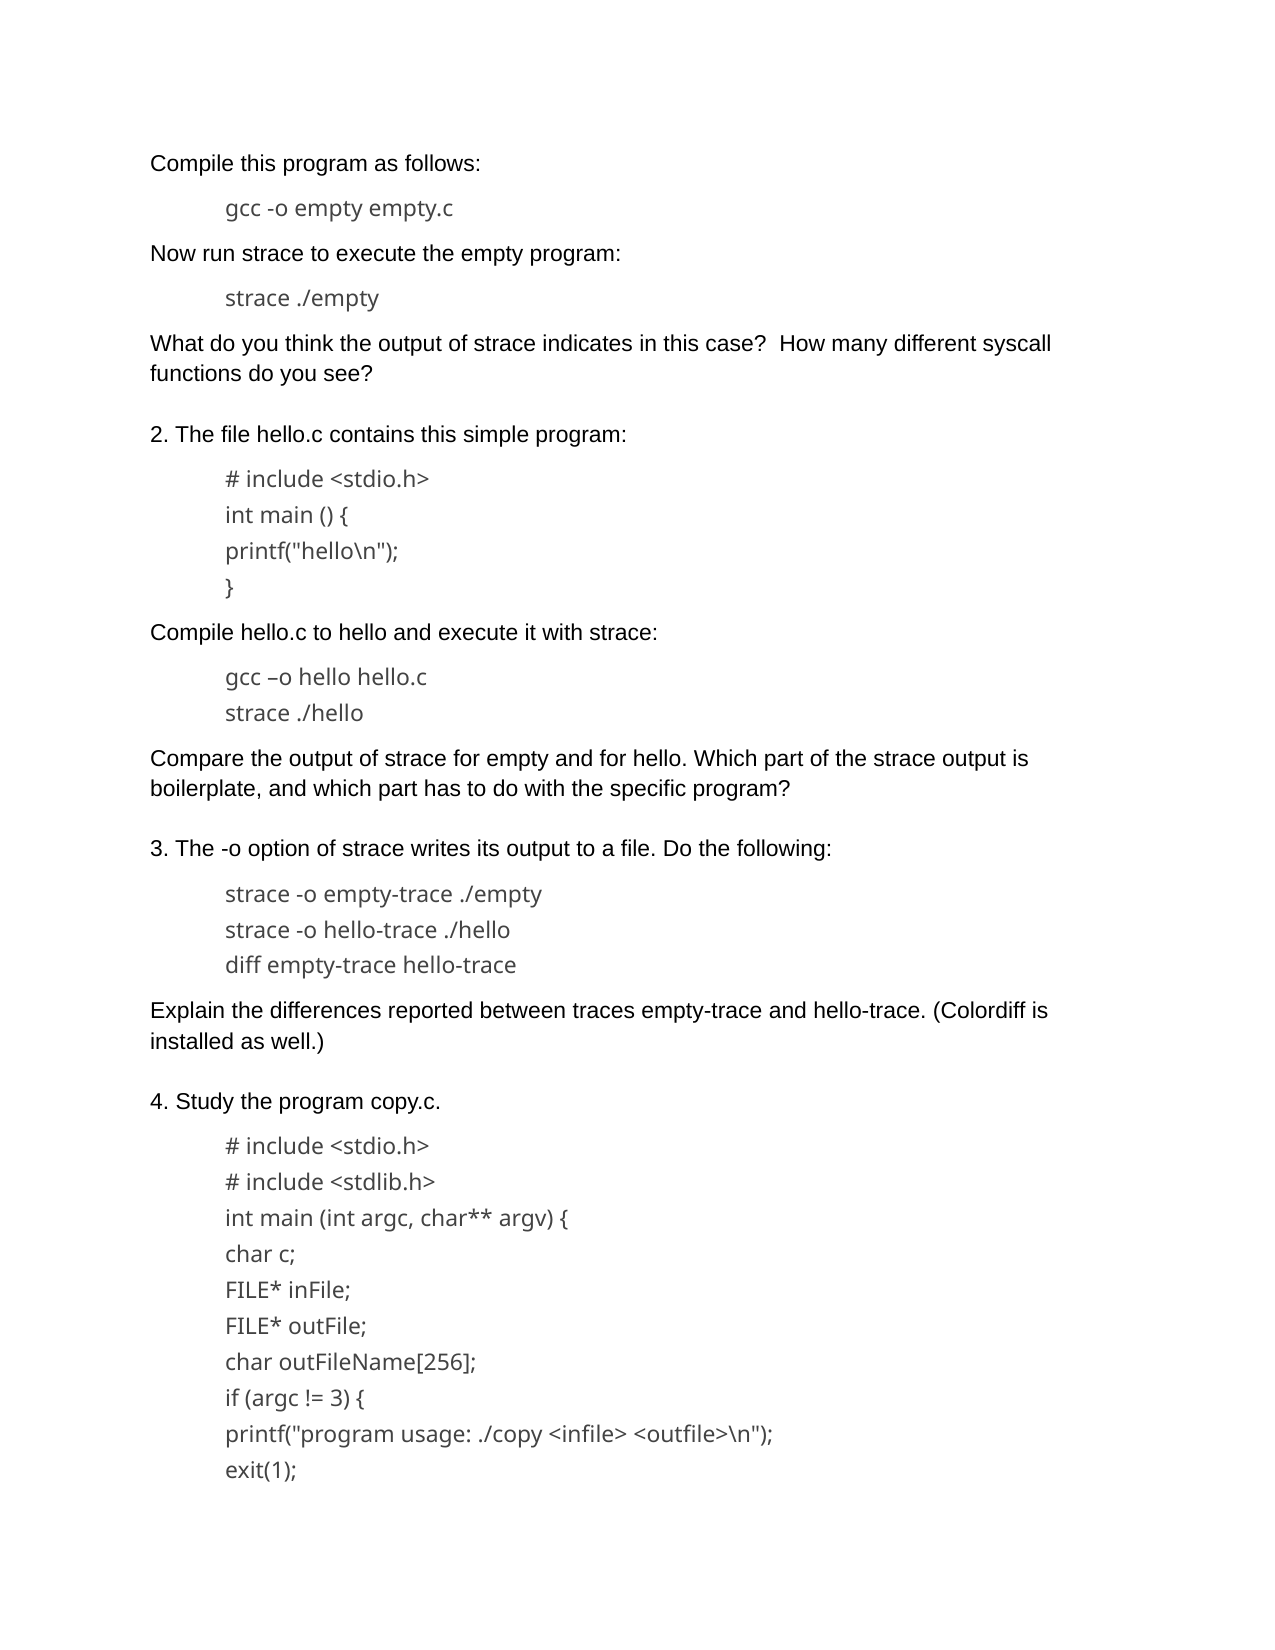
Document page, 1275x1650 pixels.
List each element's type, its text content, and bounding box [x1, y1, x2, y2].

text strace ./empty [225, 282, 1125, 313]
text if (argc != 3) { [225, 1382, 1125, 1413]
text Explain the differences reported between traces empty-trace and hello-trace. (Colordiff is installed as well.) [150, 997, 1125, 1054]
text 2. The file hello.c contains this simple program: [150, 421, 1125, 447]
text What do you think the output of strace indicates in this case? How many different syscall functions do you see? [150, 330, 1125, 387]
text FILE* inFile; [225, 1274, 1125, 1305]
text strace -o hello-trace ./hello [225, 913, 1125, 945]
text 4. Study the program copy.c. [150, 1088, 1125, 1114]
text printf("program usage: ./copy <infile> <outfile>\n"); [225, 1418, 1125, 1449]
text # include <stdio.h> int main () { printf("hello\n"); } [225, 463, 1125, 602]
text Compare the output of strace for empty and for hello. Which part of the strace output is boilerplate, and which part has to do with the specific program? [150, 745, 1125, 801]
text Compile this program as follows: [150, 150, 1125, 176]
text FILE* outFile; [225, 1310, 1125, 1341]
text strace -o empty-trace ./empty [225, 878, 1125, 909]
text diff empty-trace hello-trace [225, 949, 1125, 981]
text 3. The -o option of strace writes its output to a file. Do the following: [150, 835, 1125, 862]
text Compile hello.c to hello and execute it with strace: [150, 619, 1125, 645]
text int main (int argc, char** argv) { [225, 1202, 1125, 1233]
text gcc –o hello hello.c strace ./hello [225, 661, 1125, 728]
text char c; [225, 1238, 1125, 1269]
text char outFileName[256]; [225, 1346, 1125, 1377]
text # include <stdlib.h> [225, 1166, 1125, 1197]
text Now run strace to execute the empty program: [150, 240, 1125, 266]
text gcc -o empty empty.c [225, 192, 1125, 223]
text # include <stdio.h> [225, 1130, 1125, 1161]
text exit(1); [225, 1454, 1125, 1485]
